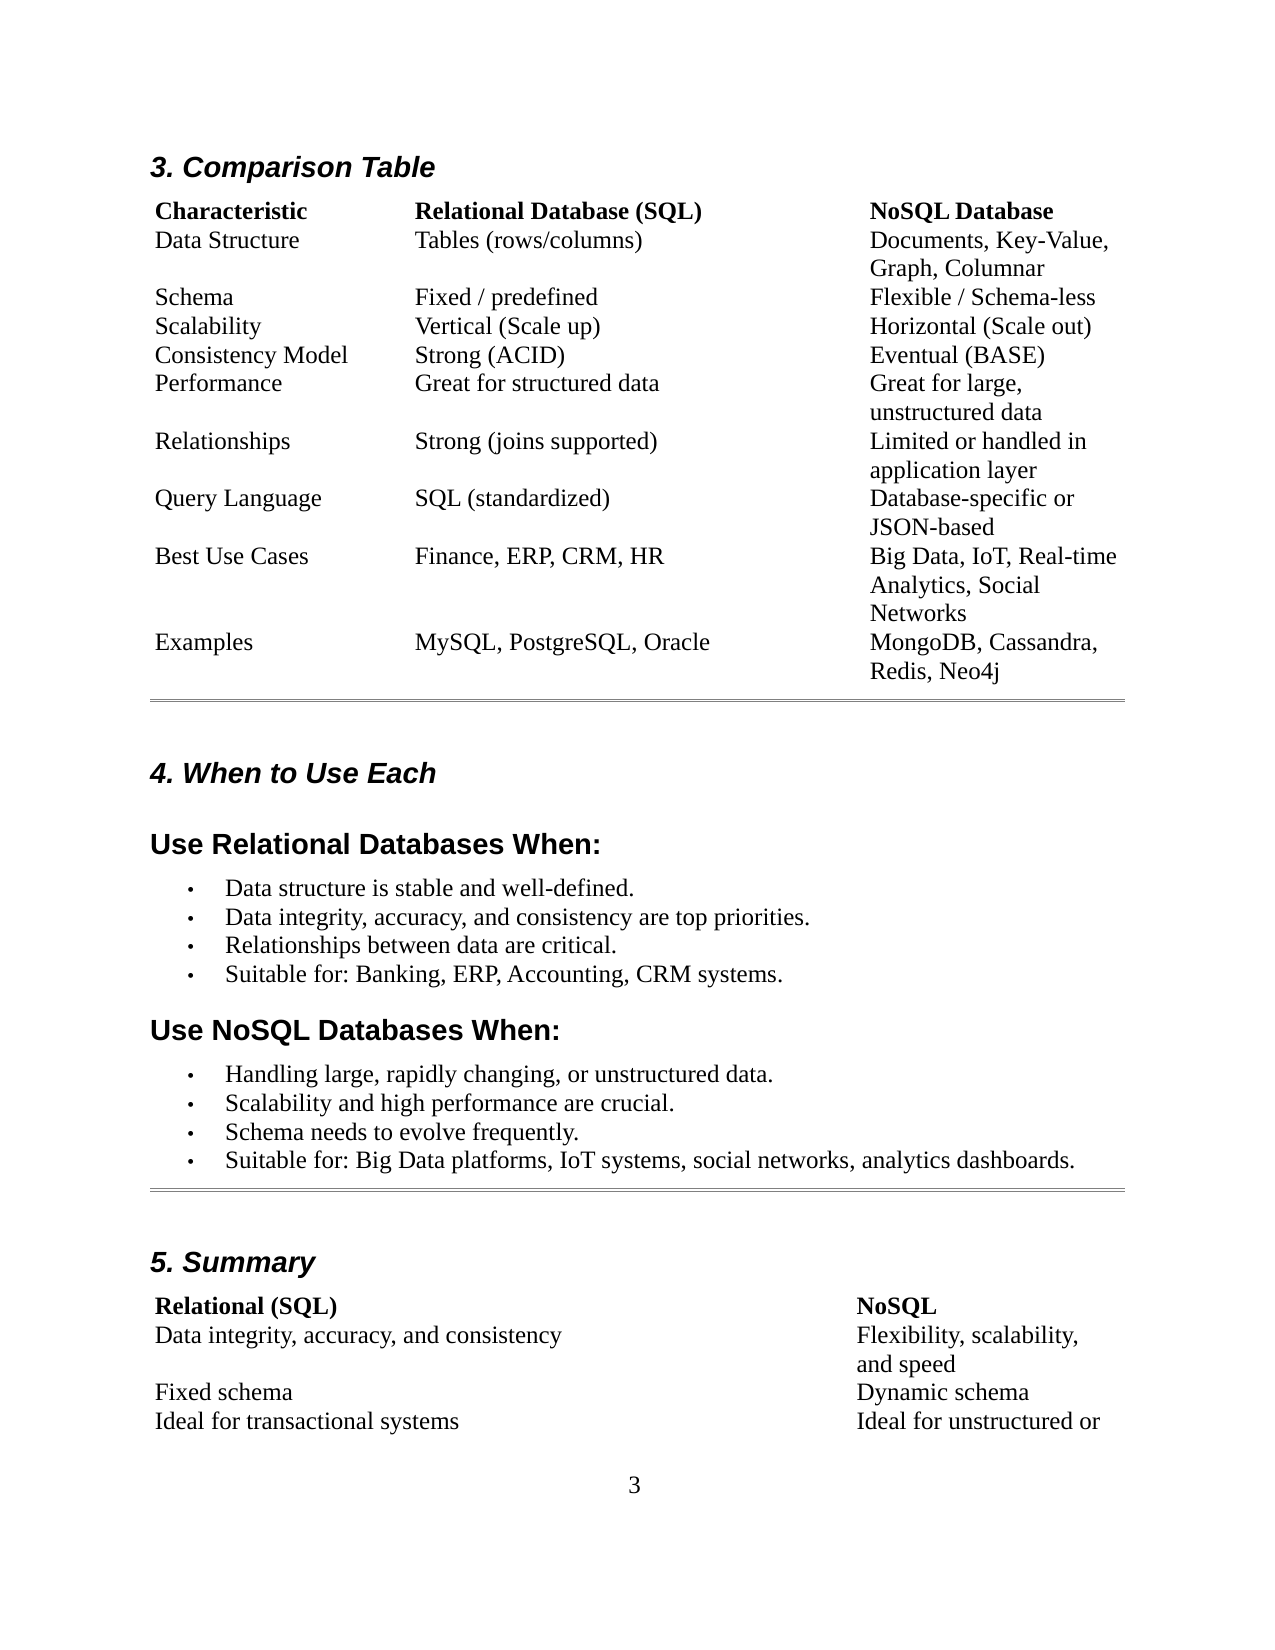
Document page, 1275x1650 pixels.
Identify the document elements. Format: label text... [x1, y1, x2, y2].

table_cell Ideal for unstructured or [852, 1406, 1125, 1435]
table_cell Data Structure [150, 225, 410, 282]
list Suitable for: Banking, ERP, Accounting, CRM systems. [187, 959, 1125, 988]
table_cell Documents, Key-Value, Graph, Columnar [865, 225, 1125, 282]
table_cell Performance [150, 369, 410, 426]
table_cell Ideal for transactional systems [150, 1406, 852, 1435]
subtitle 4. When to Use Each [150, 756, 1125, 789]
table_cell Data integrity, accuracy, and consistency [150, 1320, 852, 1377]
table_cell MongoDB, Cassandra, Redis, Neo4j [865, 627, 1125, 685]
table_cell Examples [150, 627, 410, 685]
table_cell Consistency Model [150, 340, 410, 368]
list Data structure is stable and well-defined. [187, 873, 1125, 902]
table_cell Great for structured data [410, 369, 865, 426]
table_cell Fixed / predefined [410, 282, 865, 311]
list Schema needs to evolve frequently. [187, 1117, 1125, 1145]
table_cell Finance, ERP, CRM, HR [410, 541, 865, 627]
table_cell Schema [150, 282, 410, 311]
subtitle Use NoSQL Databases When: [150, 1013, 1125, 1047]
table_cell SQL (standardized) [410, 484, 865, 541]
table_cell Vertical (Scale up) [410, 311, 865, 340]
list Scalability and high performance are crucial. [187, 1088, 1125, 1117]
list Data integrity, accuracy, and consistency are top priorities. [187, 902, 1125, 931]
table_header NoSQL Database [865, 196, 1125, 225]
table_cell MySQL, PostgreSQL, Oracle [410, 627, 865, 685]
table_cell Dynamic schema [852, 1378, 1125, 1406]
table_cell Relationships [150, 426, 410, 483]
table_cell Flexible / Schema-less [865, 282, 1125, 311]
table_cell Database-specific or JSON-based [865, 484, 1125, 541]
table_cell Fixed schema [150, 1378, 852, 1406]
table_cell Great for large, unstructured data [865, 369, 1125, 426]
table_header NoSQL [852, 1291, 1125, 1320]
table_header Characteristic [150, 196, 410, 225]
table_cell Query Language [150, 484, 410, 541]
table_cell Strong (joins supported) [410, 426, 865, 483]
table_cell Best Use Cases [150, 541, 410, 627]
list Relationships between data are critical. [187, 931, 1125, 959]
subtitle 3. Comparison Table [150, 150, 1125, 183]
table_cell Big Data, IoT, Real-time Analytics, Social Networks [865, 541, 1125, 627]
table_cell Limited or handled in application layer [865, 426, 1125, 483]
table_header Relational Database (SQL) [410, 196, 865, 225]
table_cell Strong (ACID) [410, 340, 865, 368]
table_cell Scalability [150, 311, 410, 340]
subtitle Use Relational Databases When: [150, 827, 1125, 861]
subtitle 5. Summary [150, 1245, 1125, 1279]
table_cell Eventual (BASE) [865, 340, 1125, 368]
table_header Relational (SQL) [150, 1291, 852, 1320]
table_cell Flexibility, scalability, and speed [852, 1320, 1125, 1377]
list Suitable for: Big Data platforms, IoT systems, social networks, analytics dashboards. [187, 1145, 1125, 1174]
list Handling large, rapidly changing, or unstructured data. [187, 1059, 1125, 1088]
table_cell Horizontal (Scale out) [865, 311, 1125, 340]
table_cell Tables (rows/columns) [410, 225, 865, 282]
